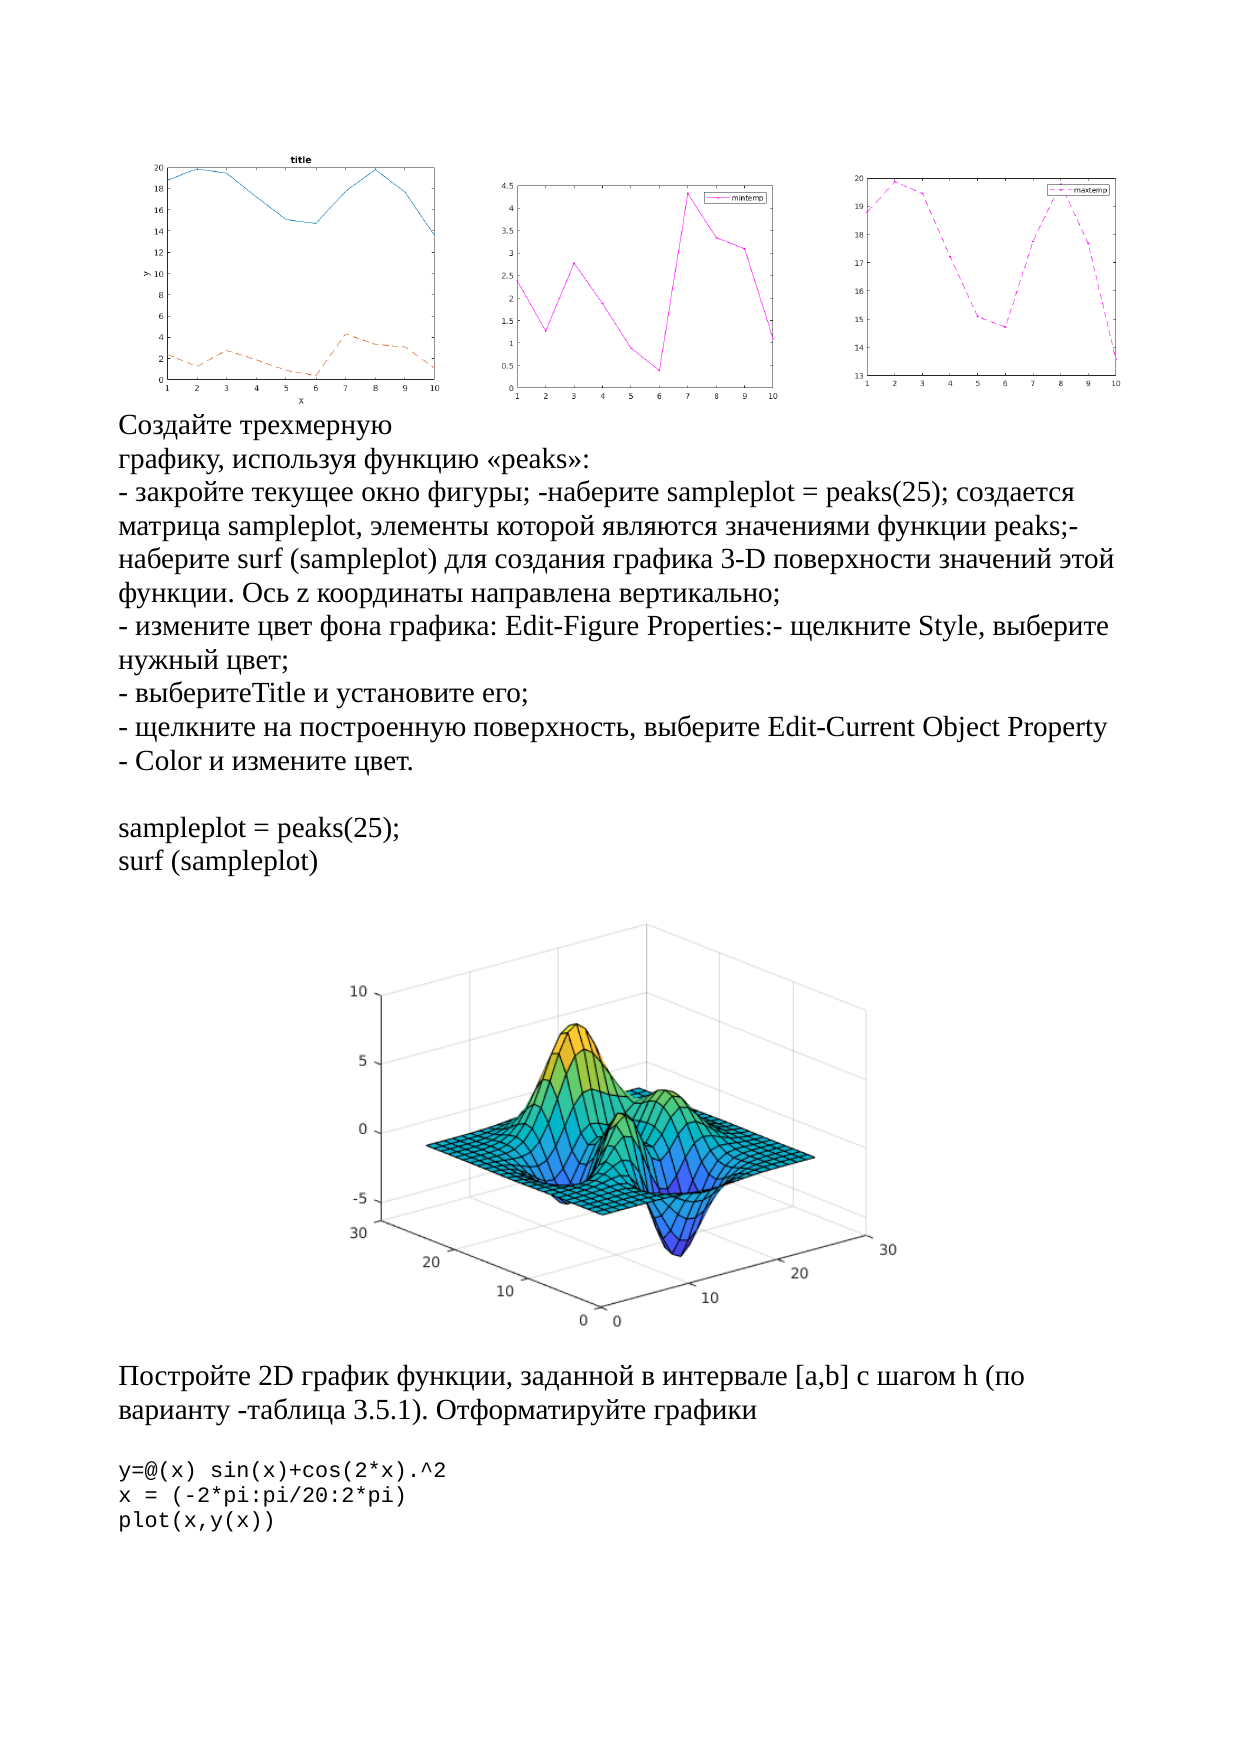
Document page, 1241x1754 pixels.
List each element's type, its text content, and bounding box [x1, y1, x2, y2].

text x = (-2*pi:pi/20:2*pi) [118, 1484, 1122, 1509]
text Создайте трехмерную графику, используя функцию «peaks»: [118, 152, 1122, 474]
picture [299, 889, 926, 1359]
text - выберитеTitle и установите его; [118, 676, 1122, 709]
picture [122, 149, 467, 408]
text - закройте текущее окно фигуры; -наберите sampleplot = peaks(25); создается матрица sampleplot, элементы которой являются значениями функции peaks;- наберите surf (sampleplot) для создания графика 3-D поверхности значений этой функции. Ось z координаты направлена вертикально; [118, 474, 1122, 608]
text - измените цвет фона графика: Edit-Figure Properties:- щелкните Style, выберите нужный цвет; [118, 608, 1122, 676]
text plot(x,y(x)) [118, 1509, 1122, 1533]
picture [825, 161, 1146, 402]
text sampleplot = peaks(25); [118, 810, 1122, 843]
text - щелкните на построенную поверхность, выберите Edit-Current Object Property [118, 709, 1122, 743]
text surf (sampleplot) [118, 843, 1122, 877]
picture [474, 167, 804, 415]
text - Color и измените цвет. [118, 743, 1122, 776]
text y=@(x) sin(x)+cos(2*x).^2 [118, 1459, 1122, 1484]
text Постройте 2D график функции, заданной в интервале [a,b] с шагом h (по варианту -таблица 3.5.1). Отформатируйте графики [118, 1330, 1122, 1426]
